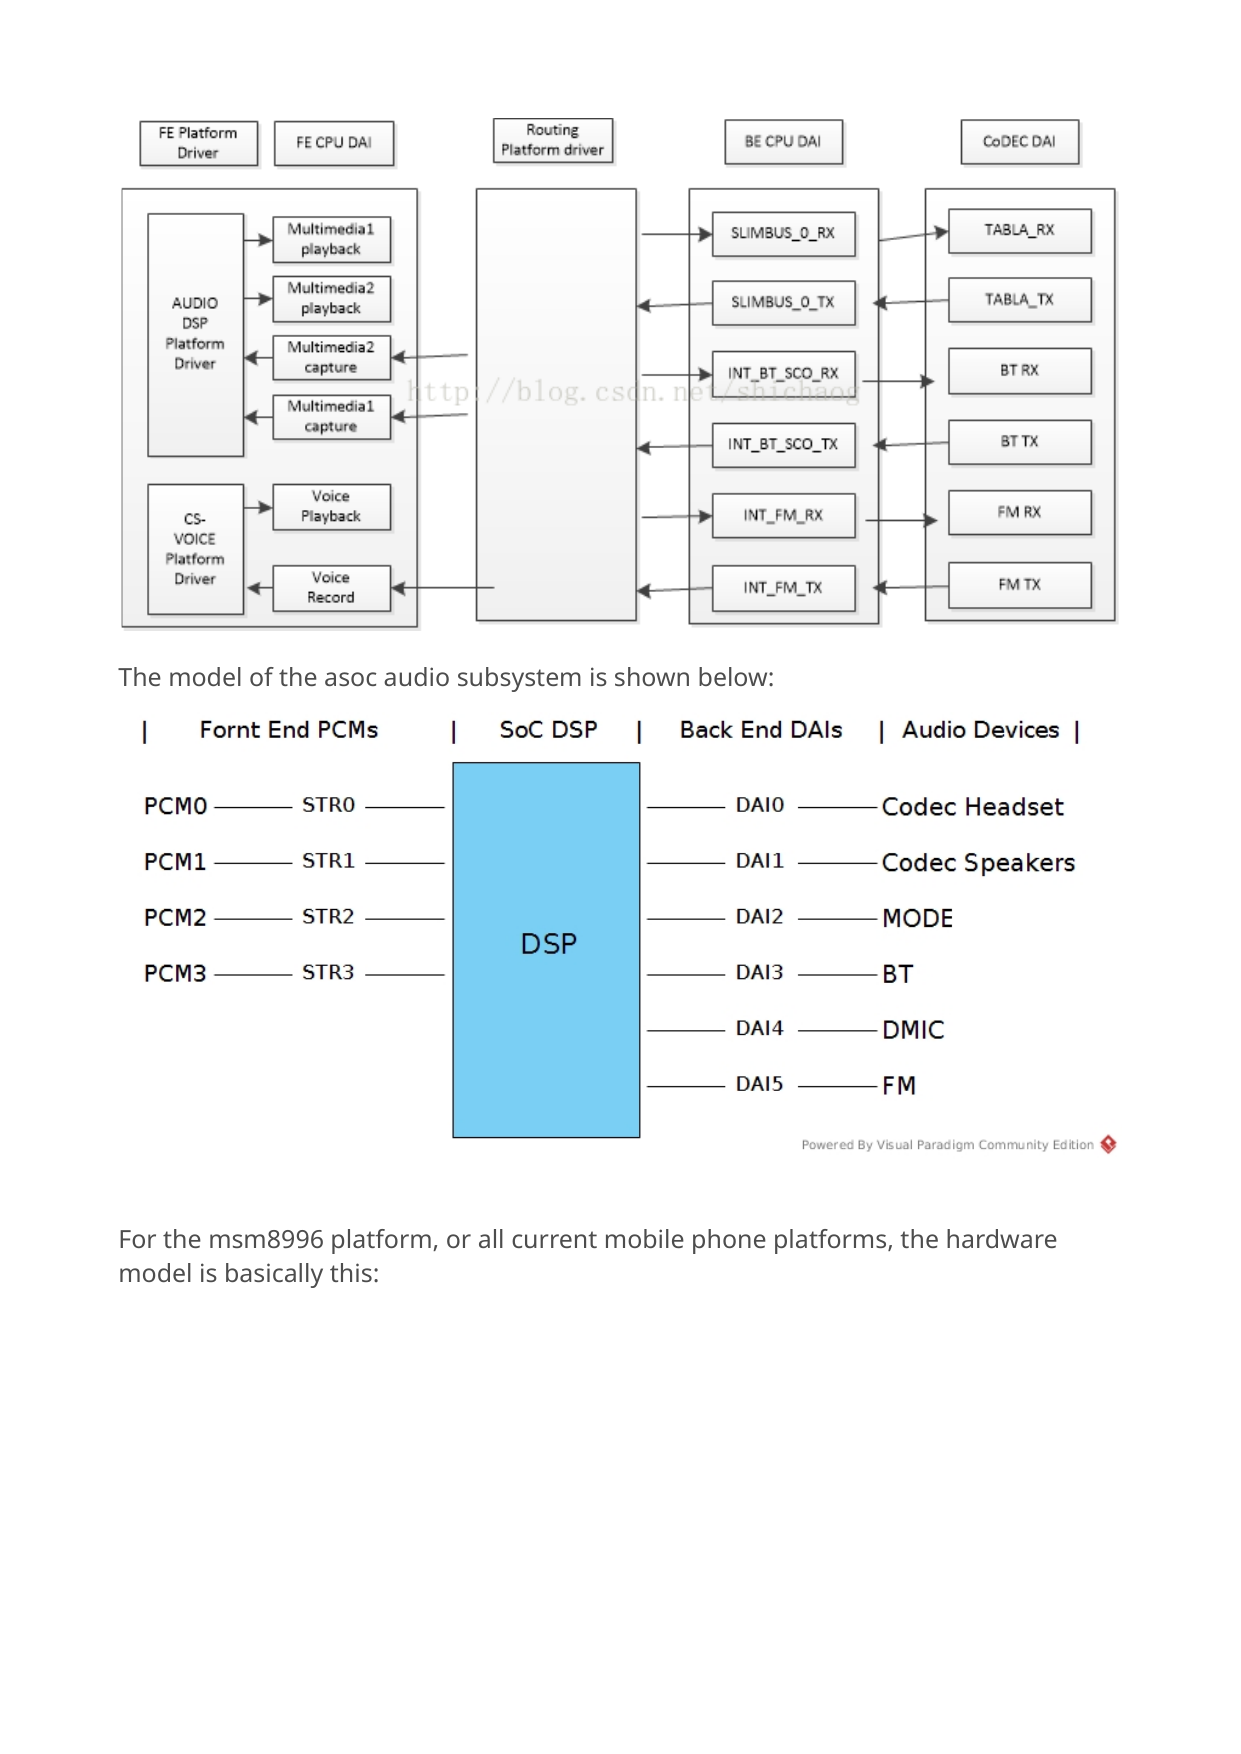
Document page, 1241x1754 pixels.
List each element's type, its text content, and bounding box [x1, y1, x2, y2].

text The model of the asoc audio subsystem is shown below: [118, 659, 1122, 693]
text For the msm8996 platform, or all current mobile phone platforms, the hardware model is basically this: [118, 1222, 1122, 1290]
picture [121, 118, 1119, 631]
picture [118, 693, 1123, 1165]
